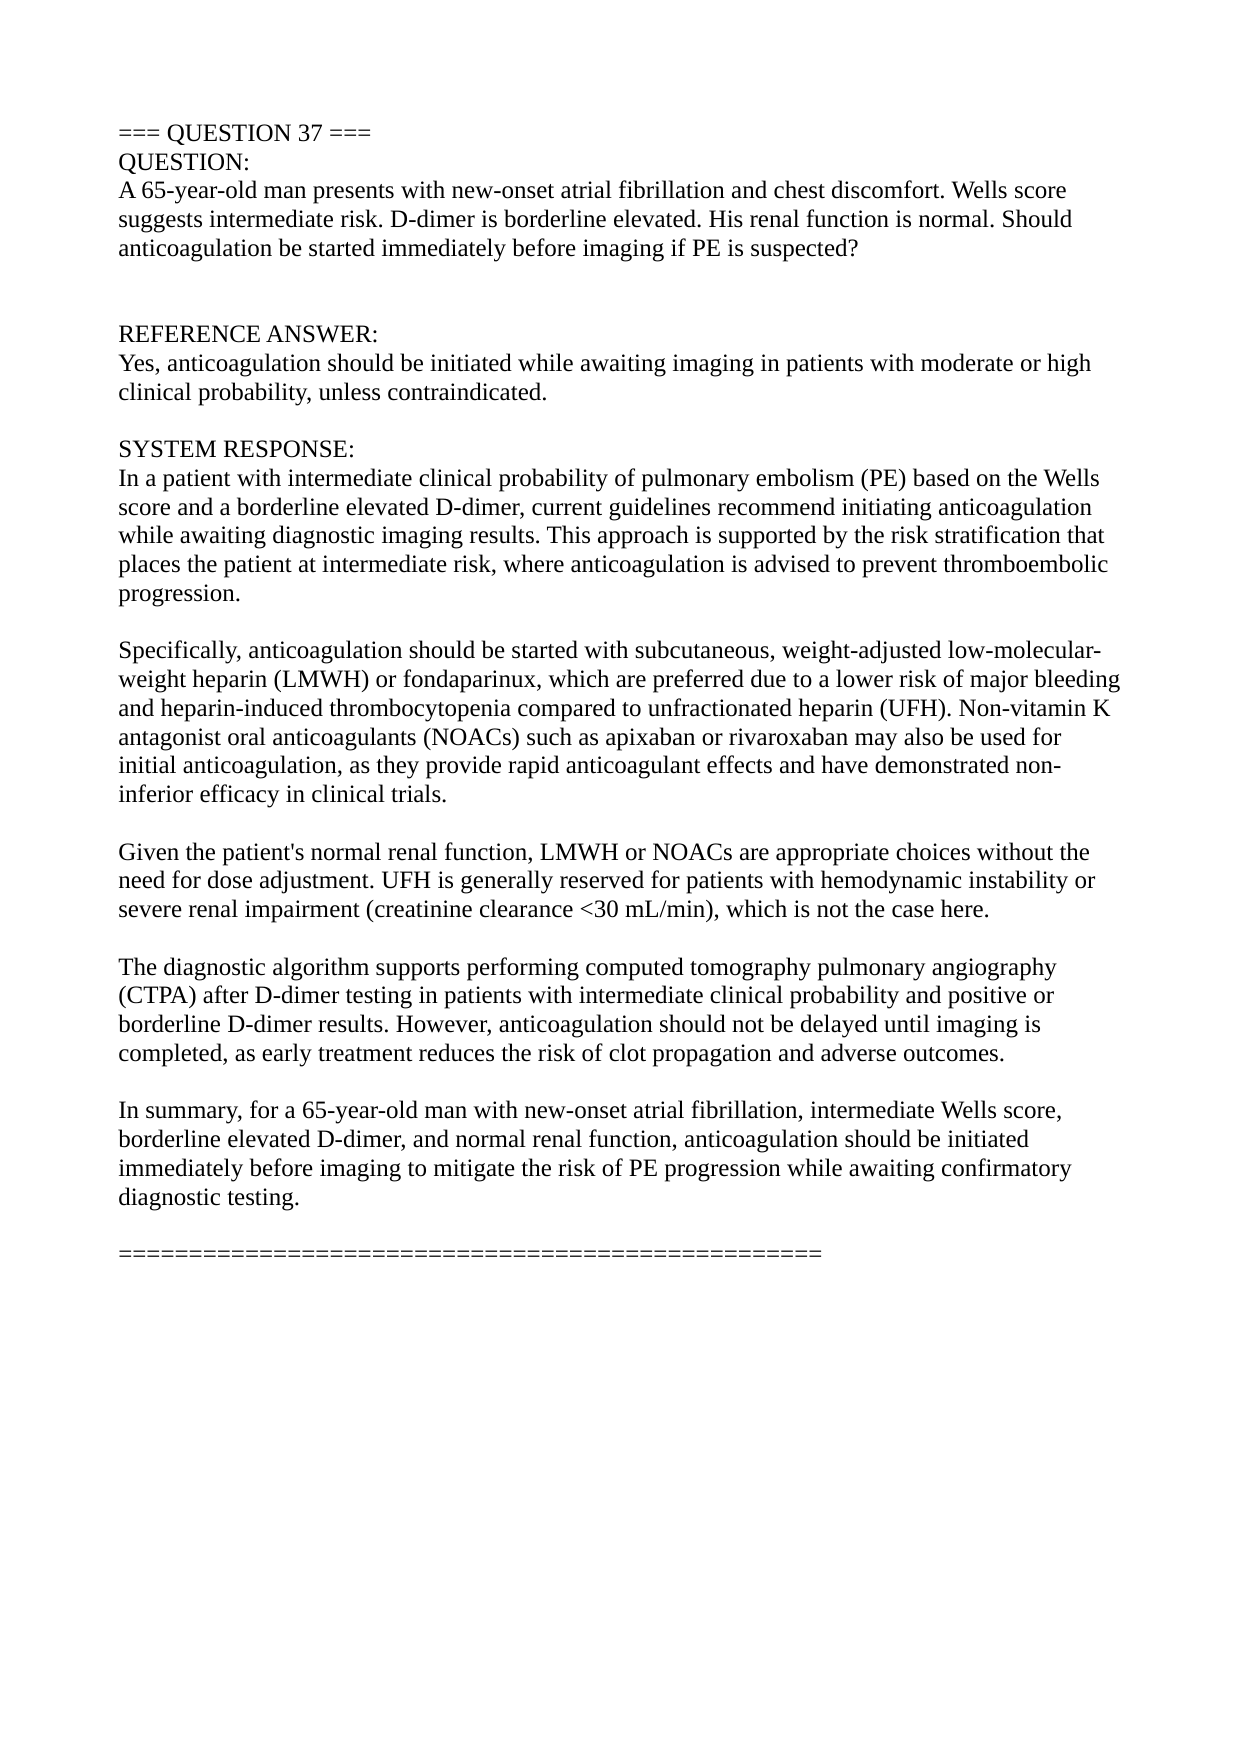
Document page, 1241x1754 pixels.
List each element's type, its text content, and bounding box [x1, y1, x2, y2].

text === QUESTION 37 === QUESTION: A 65-year-old man presents with new-onset atrial fibrillation and chest discomfort. Wells score suggests intermediate risk. D-dimer is borderline elevated. His renal function is normal. Should anticoagulation be started immediately before imaging if PE is suspected? REFERENCE ANSWER: Yes, anticoagulation should be initiated while awaiting imaging in patients with moderate or high clinical probability, unless contraindicated. SYSTEM RESPONSE: In a patient with intermediate clinical probability of pulmonary embolism (PE) based on the Wells score and a borderline elevated D-dimer, current guidelines recommend initiating anticoagulation while awaiting diagnostic imaging results. This approach is supported by the risk stratification that places the patient at intermediate risk, where anticoagulation is advised to prevent thromboembolic progression. Specifically, anticoagulation should be started with subcutaneous, weight-adjusted low-molecular-weight heparin (LMWH) or fondaparinux, which are preferred due to a lower risk of major bleeding and heparin-induced thrombocytopenia compared to unfractionated heparin (UFH). Non-vitamin K antagonist oral anticoagulants (NOACs) such as apixaban or rivaroxaban may also be used for initial anticoagulation, as they provide rapid anticoagulant effects and have demonstrated non-inferior efficacy in clinical trials. Given the patient's normal renal function, LMWH or NOACs are appropriate choices without the need for dose adjustment. UFH is generally reserved for patients with hemodynamic instability or severe renal impairment (creatinine clearance <30 mL/min), which is not the case here. The diagnostic algorithm supports performing computed tomography pulmonary angiography (CTPA) after D-dimer testing in patients with intermediate clinical probability and positive or borderline D-dimer results. However, anticoagulation should not be delayed until imaging is completed, as early treatment reduces the risk of clot propagation and adverse outcomes. In summary, for a 65-year-old man with new-onset atrial fibrillation, intermediate Wells score, borderline elevated D-dimer, and normal renal function, anticoagulation should be initiated immediately before imaging to mitigate the risk of PE progression while awaiting confirmatory diagnostic testing. ================================================== [118, 118, 1122, 1268]
